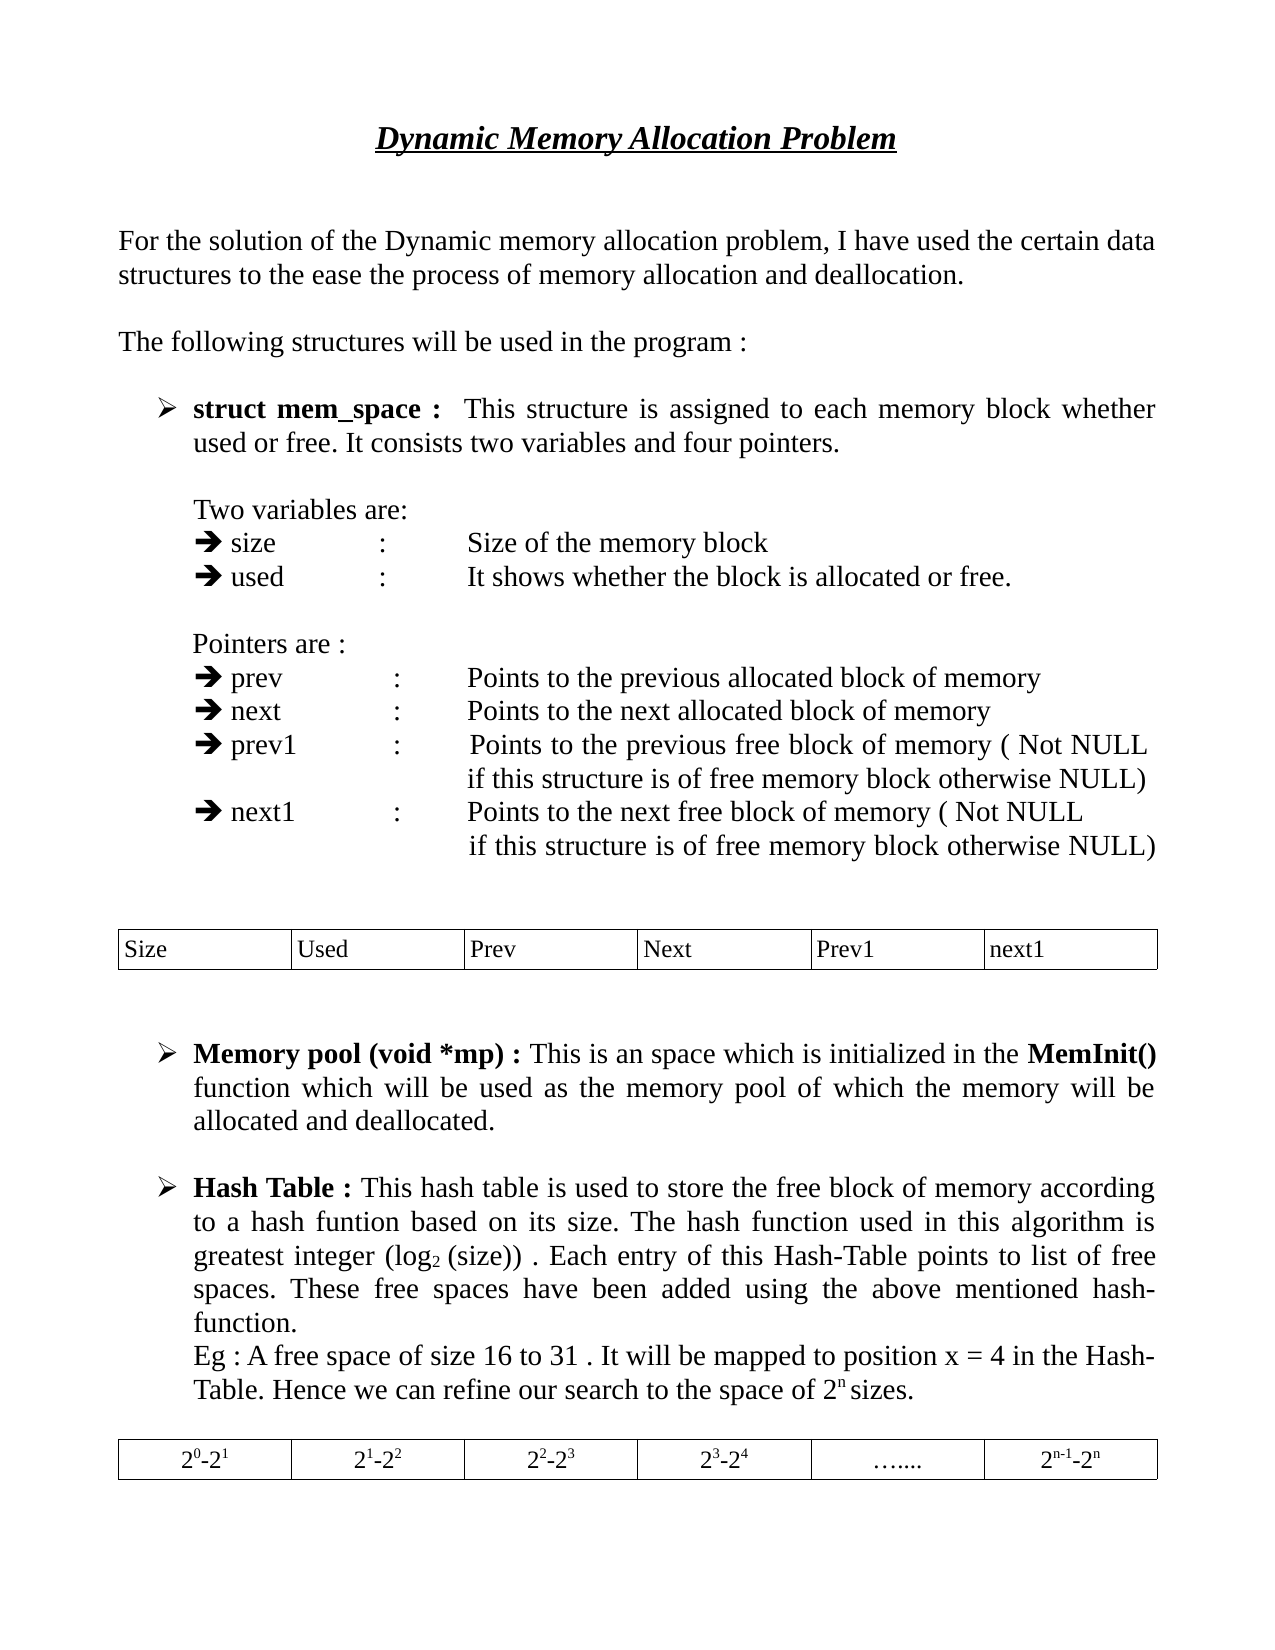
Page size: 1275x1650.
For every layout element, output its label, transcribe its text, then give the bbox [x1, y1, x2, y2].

table_header Size [119, 930, 291, 969]
list next1 : Points to the next free block of memory ( Not NULL if this structure is of free memory block otherwise NULL) [193, 794, 1157, 895]
list Memory pool (void *mp) : This is an space which is initialized in the MemInit() function which will be used as the memory pool of which the memory will be allocated and deallocated. [156, 1036, 1157, 1137]
list Hash Table : This hash table is used to store the free block of memory according to a hash funtion based on its size. The hash function used in this algorithm is greatest integer (log2 (size)) . Each entry of this Hash-Table points to list of free spaces. These free spaces have been added using the above mentioned hash-function. [156, 1170, 1157, 1338]
table_header Used [292, 930, 464, 969]
list Eg : A free space of size 16 to 31 . It will be mapped to position x = 4 in the Hash-Table. Hence we can refine our search to the space of 2n sizes. [156, 1338, 1157, 1405]
table_header 22-23 [465, 1440, 637, 1479]
text The following structures will be used in the program : [118, 324, 1157, 358]
list struct mem_space : This structure is assigned to each memory block whether used or free. It consists two variables and four pointers. [156, 391, 1157, 458]
text Dynamic Memory Allocation Problem [118, 118, 1157, 156]
table_header ….... [812, 1440, 984, 1479]
table_header 20-21 [119, 1440, 291, 1479]
list size : Size of the memory block [193, 526, 1157, 559]
table_header Prev [465, 930, 637, 969]
table_header 23-24 [638, 1440, 811, 1479]
text For the solution of the Dynamic memory allocation problem, I have used the certain data structures to the ease the process of memory allocation and deallocation. [118, 223, 1157, 291]
table_header Prev1 [812, 930, 984, 969]
list prev1 : Points to the previous free block of memory ( Not NULL if this structure is of free memory block otherwise NULL) [193, 727, 1157, 794]
table_header 2n-1-2n [985, 1440, 1157, 1479]
list prev : Points to the previous allocated block of memory [193, 660, 1157, 693]
list Two variables are: [156, 492, 1157, 526]
list used : It shows whether the block is allocated or free. [193, 559, 1157, 593]
table_header Next [638, 930, 811, 969]
table_header next1 [985, 930, 1157, 969]
list next : Points to the next allocated block of memory [193, 693, 1157, 727]
text Pointers are : [118, 626, 1157, 660]
table_header 21-22 [292, 1440, 464, 1479]
